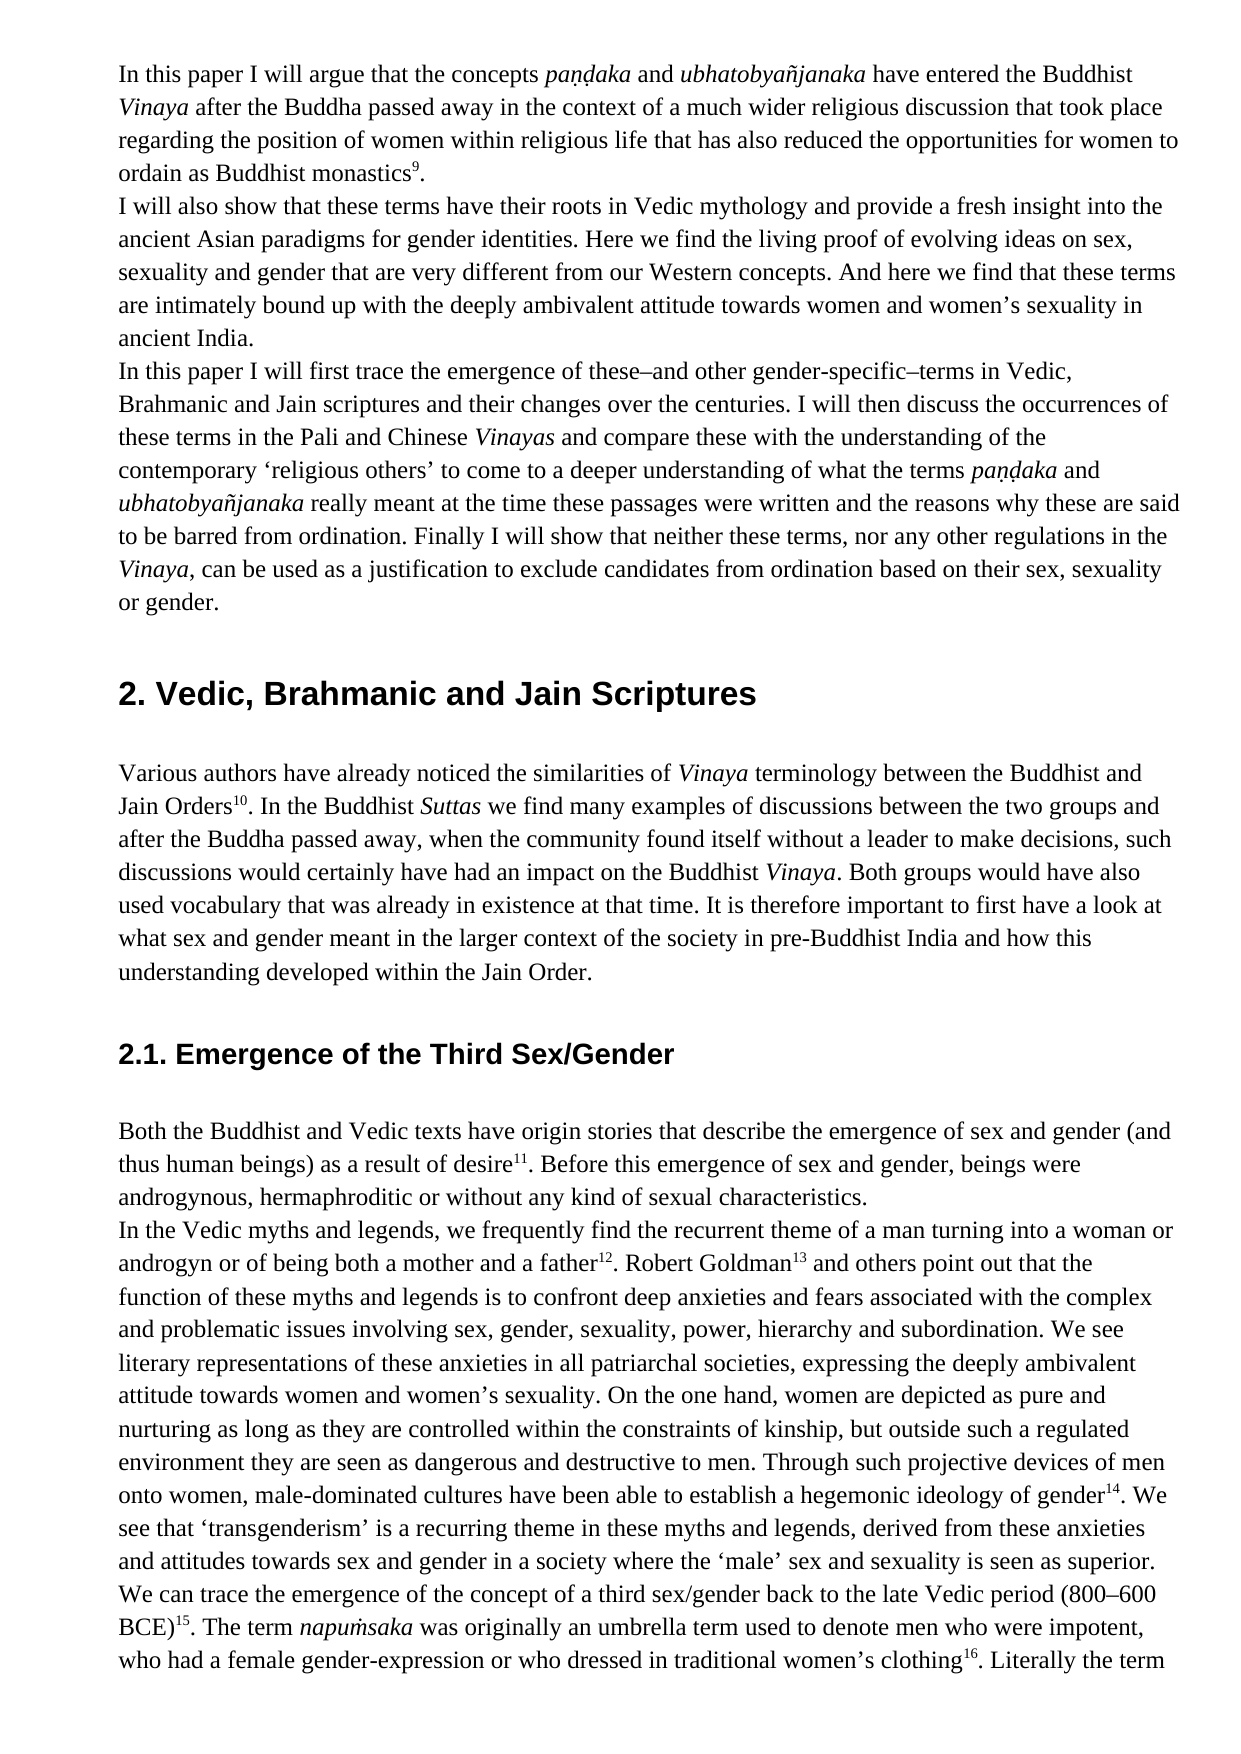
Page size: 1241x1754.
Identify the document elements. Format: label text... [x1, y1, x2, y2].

subtitle 2.1. Emergence of the Third Sex/Gender [118, 1037, 1181, 1071]
text In this paper I will first trace the emergence of these–and other gender-specific–terms in Vedic, Brahmanic and Jain scriptures and their changes over the centuries. I will then discuss the occurrences of these terms in the Pali and Chinese Vinayas and compare these with the understanding of the contemporary ‘religious others’ to come to a deeper understanding of what the terms paṇḍaka and ubhatobyañjanaka really meant at the time these passages were written and the reasons why these are said to be barred from ordination. Finally I will show that neither these terms, nor any other regulations in the Vinaya, can be used as a justification to exclude candidates from ordination based on their sex, sexuality or gender. [118, 356, 1181, 616]
text In the Vedic myths and legends, we frequently find the recurrent theme of a man turning into a woman or androgyn or of being both a mother and a father. Robert Goldman and others point out that the function of these myths and legends is to confront deep anxieties and fears associated with the complex and problematic issues involving sex, gender, sexuality, power, hierarchy and subordination. We see literary representations of these anxieties in all patriarchal societies, expressing the deeply ambivalent attitude towards women and women’s sexuality. On the one hand, women are depicted as pure and nurturing as long as they are controlled within the constraints of kinship, but outside such a regulated environment they are seen as dangerous and destructive to men. Through such projective devices of men onto women, male-dominated cultures have been able to establish a hegemonic ideology of gender. We see that ‘transgenderism’ is a recurring theme in these myths and legends, derived from these anxieties and attitudes towards sex and gender in a society where the ‘male’ sex and sexuality is seen as superior. We can trace the emergence of the concept of a third sex/gender back to the late Vedic period (800–600 BCE). The term napuṁsaka was originally an umbrella term used to denote men who were impotent, who had a female gender-expression or who dressed in traditional women’s clothing. Literally the term [118, 1216, 1181, 1673]
subtitle 2. Vedic, Brahmanic and Jain Scriptures [118, 674, 1181, 713]
text I will also show that these terms have their roots in Vedic mythology and provide a fresh insight into the ancient Asian paradigms for gender identities. Here we find the living proof of evolving ideas on sex, sexuality and gender that are very different from our Western concepts. And here we find that these terms are intimately bound up with the deeply ambivalent attitude towards women and women’s sexuality in ancient India. [118, 191, 1181, 352]
text Both the Buddhist and Vedic texts have origin stories that describe the emergence of sex and gender (and thus human beings) as a result of desire. Before this emergence of sex and gender, beings were androgynous, hermaphroditic or without any kind of sexual characteristics. [118, 1116, 1181, 1211]
text Various authors have already noticed the similarities of Vinaya terminology between the Buddhist and Jain Orders. In the Buddhist Suttas we find many examples of discussions between the two groups and after the Buddha passed away, when the community found itself without a leader to make decisions, such discussions would certainly have had an impact on the Buddhist Vinaya. Both groups would have also used vocabulary that was already in existence at that time. It is therefore important to first have a look at what sex and gender meant in the larger context of the society in pre-Buddhist India and how this understanding developed within the Jain Order. [118, 758, 1181, 985]
text In this paper I will argue that the concepts paṇḍaka and ubhatobyañjanaka have entered the Buddhist Vinaya after the Buddha passed away in the context of a much wider religious discussion that took place regarding the position of women within religious life that has also reduced the opportunities for women to ordain as Buddhist monastics. [118, 59, 1181, 187]
